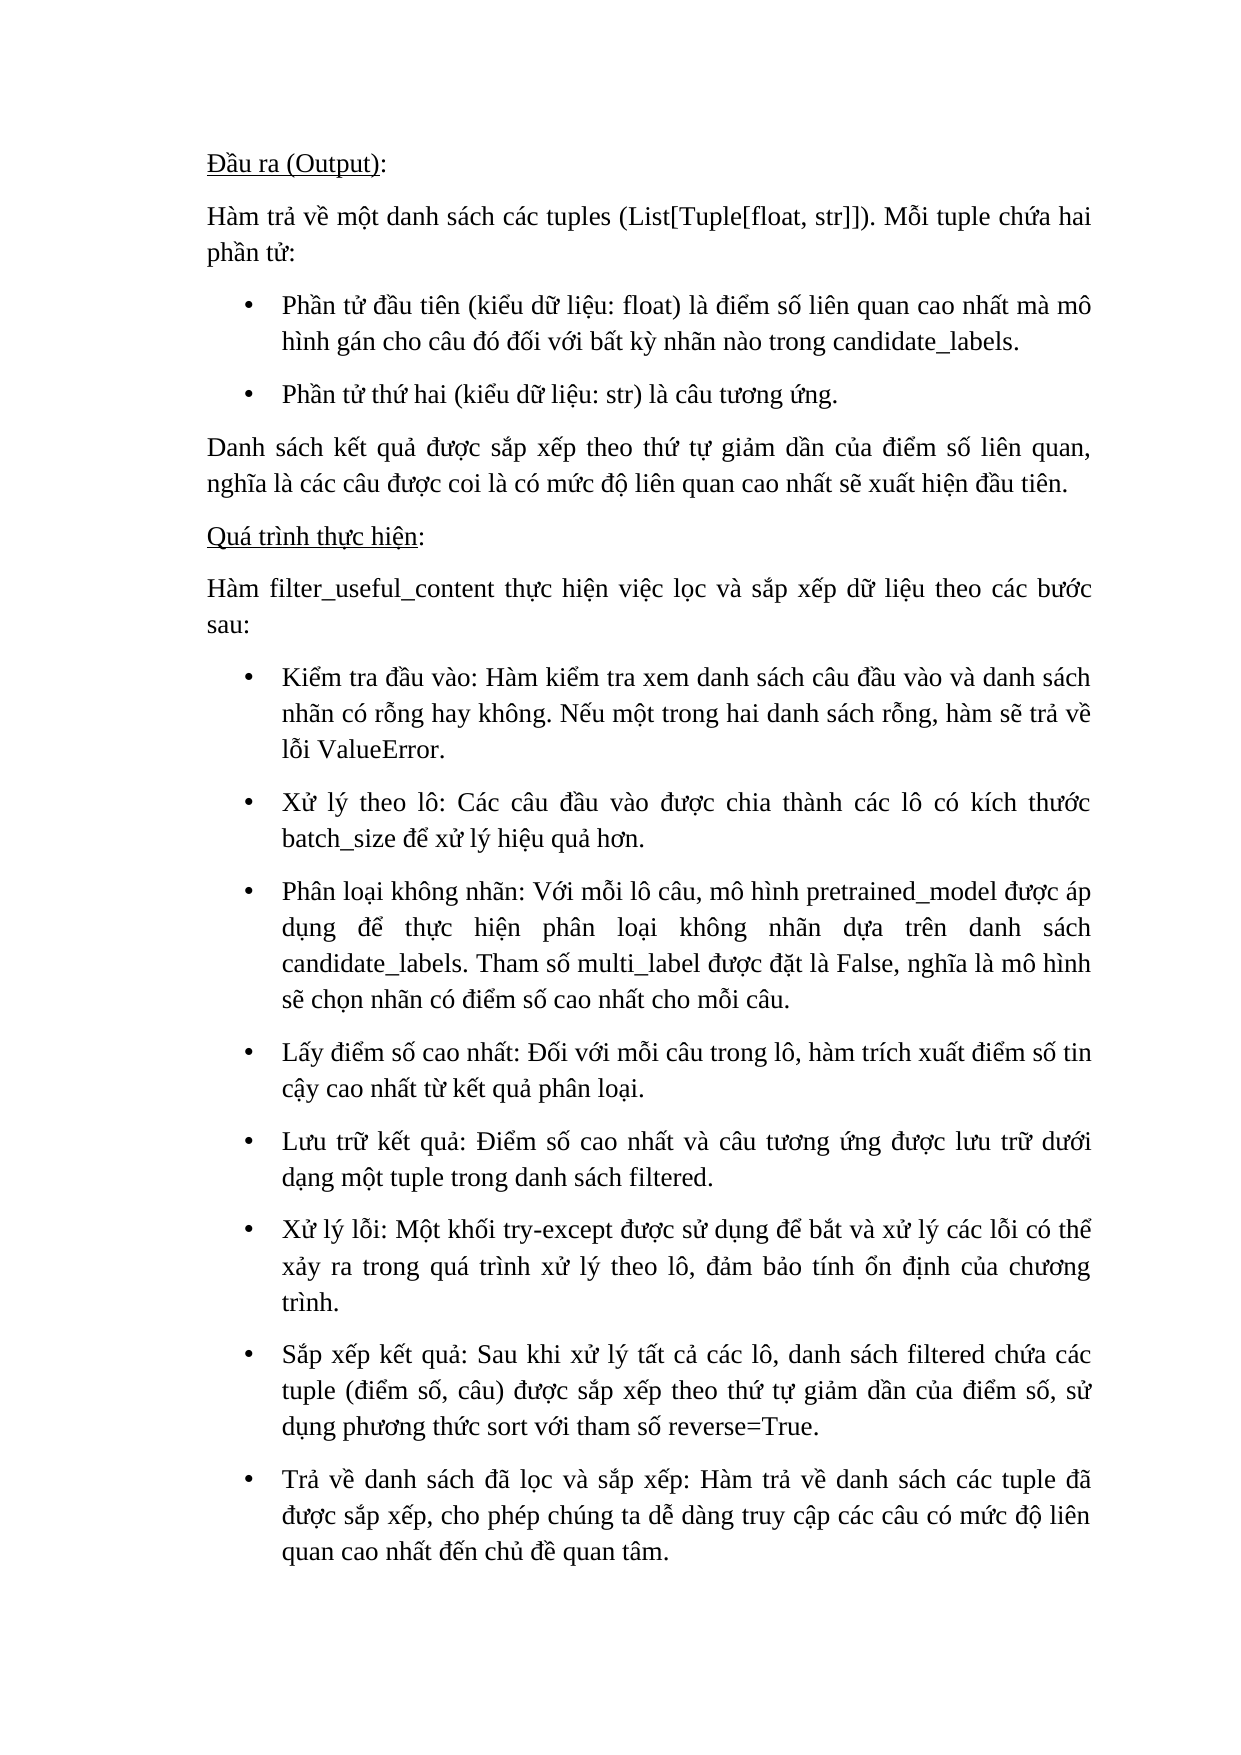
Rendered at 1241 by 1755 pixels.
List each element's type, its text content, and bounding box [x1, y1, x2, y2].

list Trả về danh sách đã lọc và sắp xếp: Hàm trả về danh sách các tuple đã được sắp xếp, cho phép chúng ta dễ dàng truy cập các câu có mức độ liên quan cao nhất đến chủ đề quan tâm. [244, 1463, 1093, 1567]
list Xử lý theo lô: Các câu đầu vào được chia thành các lô có kích thước batch_size để xử lý hiệu quả hơn. [244, 786, 1093, 853]
list Phần tử đầu tiên (kiểu dữ liệu: float) là điểm số liên quan cao nhất mà mô hình gán cho câu đó đối với bất kỳ nhãn nào trong candidate_labels. [244, 289, 1093, 356]
list Sắp xếp kết quả: Sau khi xử lý tất cả các lô, danh sách filtered chứa các tuple (điểm số, câu) được sắp xếp theo thứ tự giảm dần của điểm số, sử dụng phương thức sort với tham số reverse=True. [244, 1338, 1093, 1442]
text Đầu ra (Output): [207, 148, 1093, 179]
text Hàm filter_useful_content thực hiện việc lọc và sắp xếp dữ liệu theo các bước sau: [207, 572, 1093, 639]
list Lưu trữ kết quả: Điểm số cao nhất và câu tương ứng được lưu trữ dưới dạng một tuple trong danh sách filtered. [244, 1124, 1093, 1192]
list Kiểm tra đầu vào: Hàm kiểm tra xem danh sách câu đầu vào và danh sách nhãn có rỗng hay không. Nếu một trong hai danh sách rỗng, hàm sẽ trả về lỗi ValueError. [244, 661, 1093, 764]
list Phân loại không nhãn: Với mỗi lô câu, mô hình pretrained_model được áp dụng để thực hiện phân loại không nhãn dựa trên danh sách candidate_labels. Tham số multi_label được đặt là False, nghĩa là mô hình sẽ chọn nhãn có điểm số cao nhất cho mỗi câu. [244, 875, 1093, 1014]
text Danh sách kết quả được sắp xếp theo thứ tự giảm dần của điểm số liên quan, nghĩa là các câu được coi là có mức độ liên quan cao nhất sẽ xuất hiện đầu tiên. [207, 431, 1093, 498]
list Xử lý lỗi: Một khối try-except được sử dụng để bắt và xử lý các lỗi có thể xảy ra trong quá trình xử lý theo lô, đảm bảo tính ổn định của chương trình. [244, 1213, 1093, 1317]
text Hàm trả về một danh sách các tuples (List[Tuple[float, str]]). Mỗi tuple chứa hai phần tử: [207, 200, 1093, 267]
list Lấy điểm số cao nhất: Đối với mỗi câu trong lô, hàm trích xuất điểm số tin cậy cao nhất từ kết quả phân loại. [244, 1036, 1093, 1103]
text Quá trình thực hiện: [207, 519, 1093, 551]
list Phần tử thứ hai (kiểu dữ liệu: str) là câu tương ứng. [244, 378, 1093, 409]
